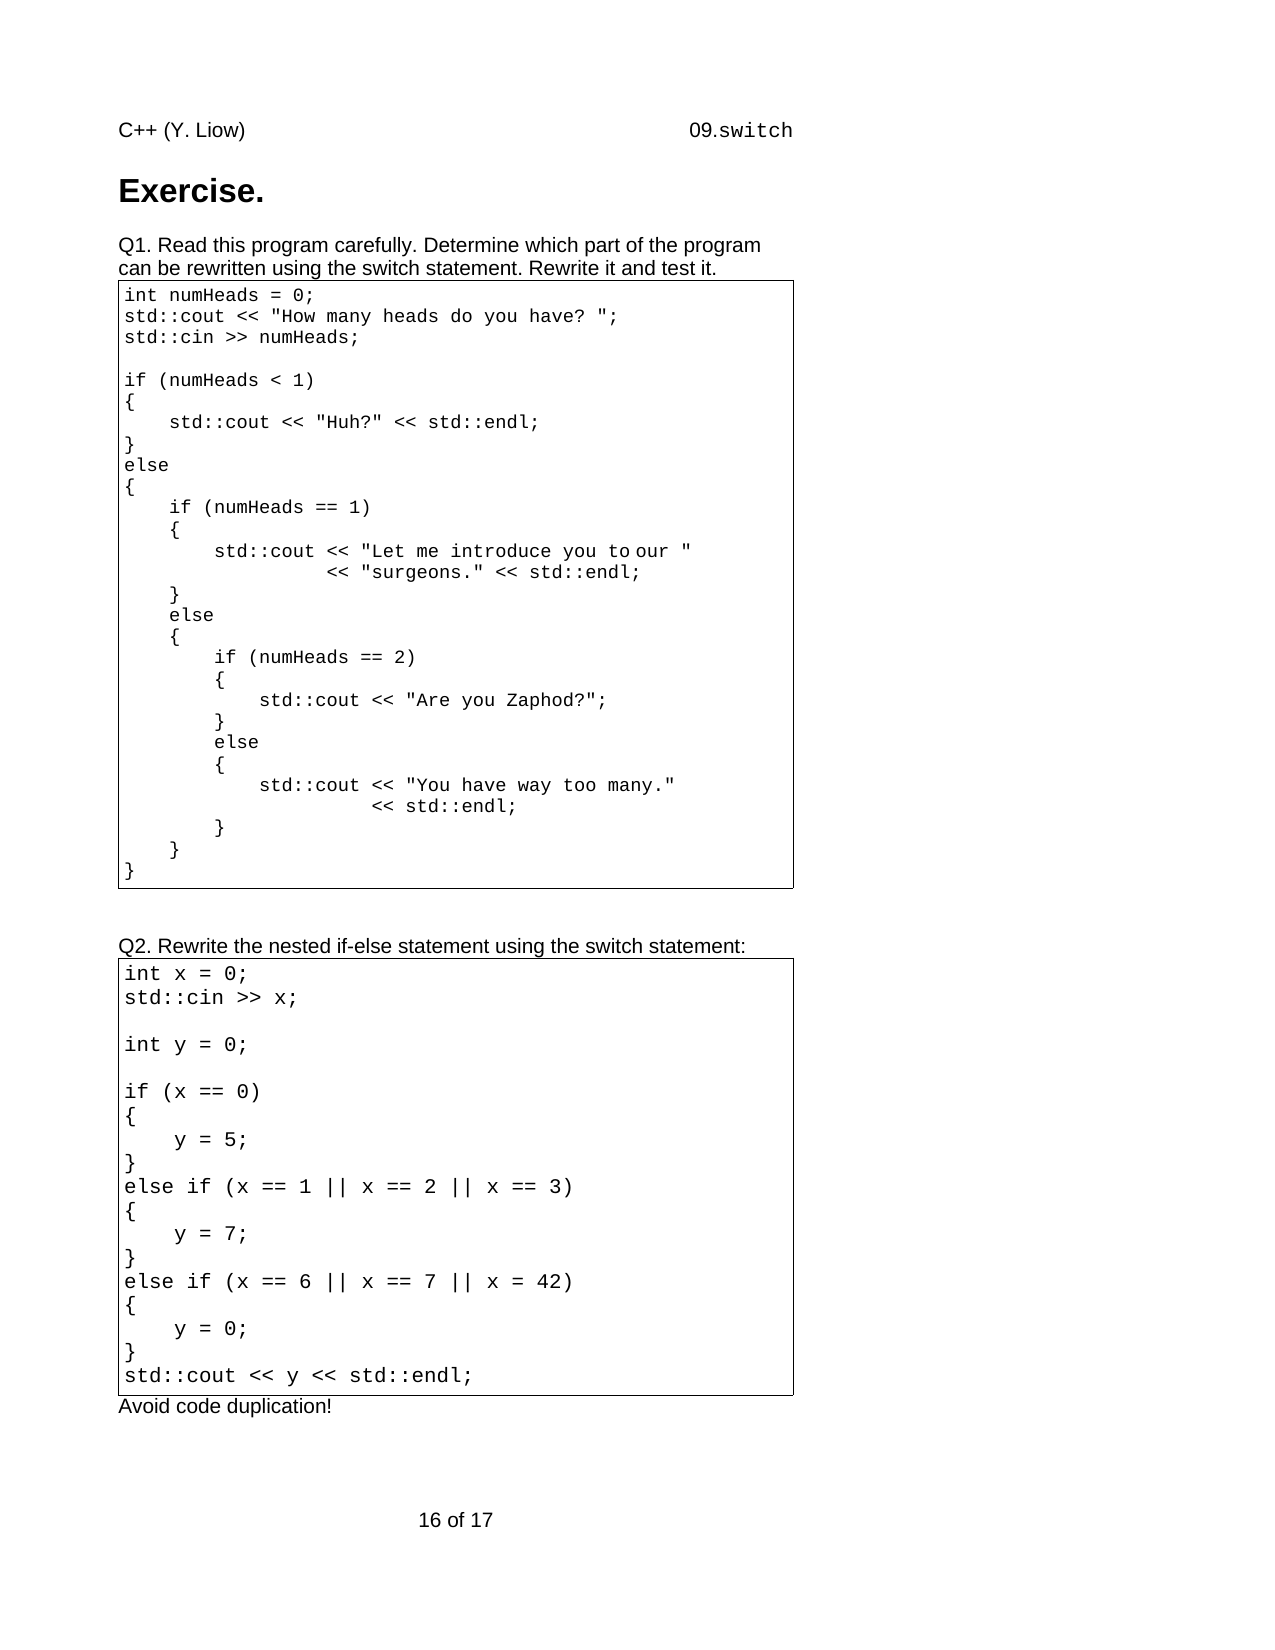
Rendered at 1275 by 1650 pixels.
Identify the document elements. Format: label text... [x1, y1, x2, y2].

text Q2. Rewrite the nested if-else statement using the switch statement: [118, 934, 793, 957]
text Q1. Read this program carefully. Determine which part of the program can be rewritten using the switch statement. Rewrite it and test it. [118, 233, 793, 280]
table_header int numHeads = 0; std::cout << "How many heads do you have? "; std::cin >> numHeads; if (numHeads < 1) { std::cout << "Huh?" << std::endl; } else { if (numHeads == 1) { std::cout << "Let me introduce you to our " << "surgeons." << std::endl; } else { if (numHeads == 2) { std::cout << "Are you Zaphod?"; } else { std::cout << "You have way too many." << std::endl; } } } [119, 281, 793, 888]
text Avoid code duplication! [118, 1396, 793, 1418]
text Exercise. [118, 173, 793, 210]
table_header int x = 0; std::cin >> x; int y = 0; if (x == 0) { y = 5; } else if (x == 1 || x == 2 || x == 3) { y = 7; } else if (x == 6 || x == 7 || x = 42) { y = 0; } std::cout << y << std::endl; [119, 959, 793, 1394]
